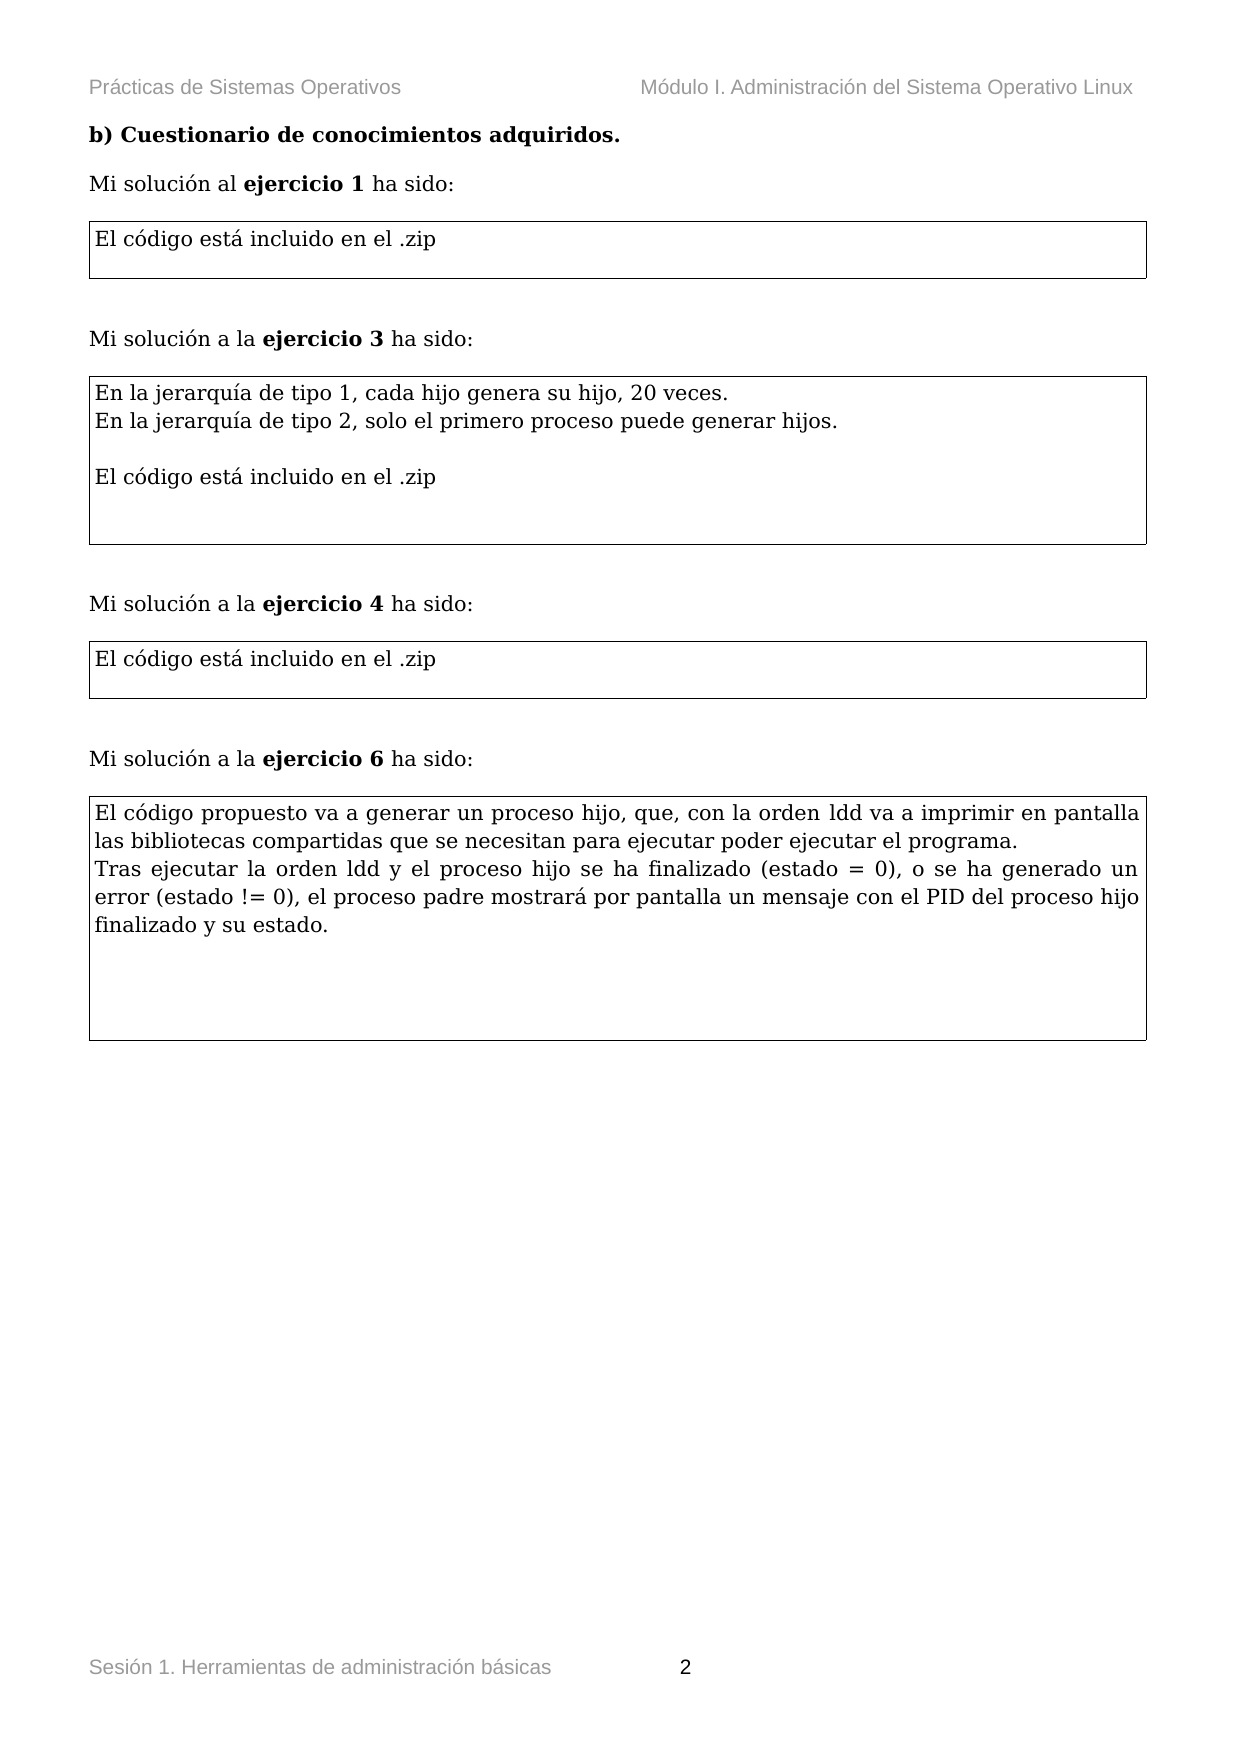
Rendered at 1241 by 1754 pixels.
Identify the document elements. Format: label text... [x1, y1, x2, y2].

text Mi solución a la ejercicio 6 ha sido: [89, 747, 1146, 771]
text Mi solución a la ejercicio 3 ha sido: [89, 327, 1146, 351]
text Mi solución al ejercicio 1 ha sido: [89, 172, 1146, 197]
text Mi solución a la ejercicio 4 ha sido: [89, 592, 1146, 617]
table_header El código está incluido en el .zip [90, 642, 1146, 698]
text b) Cuestionario de conocimientos adquiridos. [89, 123, 1146, 148]
table_header En la jerarquía de tipo 1, cada hijo genera su hijo, 20 veces. En la jerarquía de tipo 2, solo el primero proceso puede generar hijos. El código está incluido en el .zip [90, 377, 1146, 543]
table_header El código propuesto va a generar un proceso hijo, que, con la orden ldd va a imprimir en pantalla las bibliotecas compartidas que se necesitan para ejecutar poder ejecutar el programa. Tras ejecutar la orden ldd y el proceso hijo se ha finalizado (estado = 0), o se ha generado un error (estado != 0), el proceso padre mostrará por pantalla un mensaje con el PID del proceso hijo finalizado y su estado. [90, 797, 1146, 1040]
table_header El código está incluido en el .zip [90, 222, 1146, 278]
